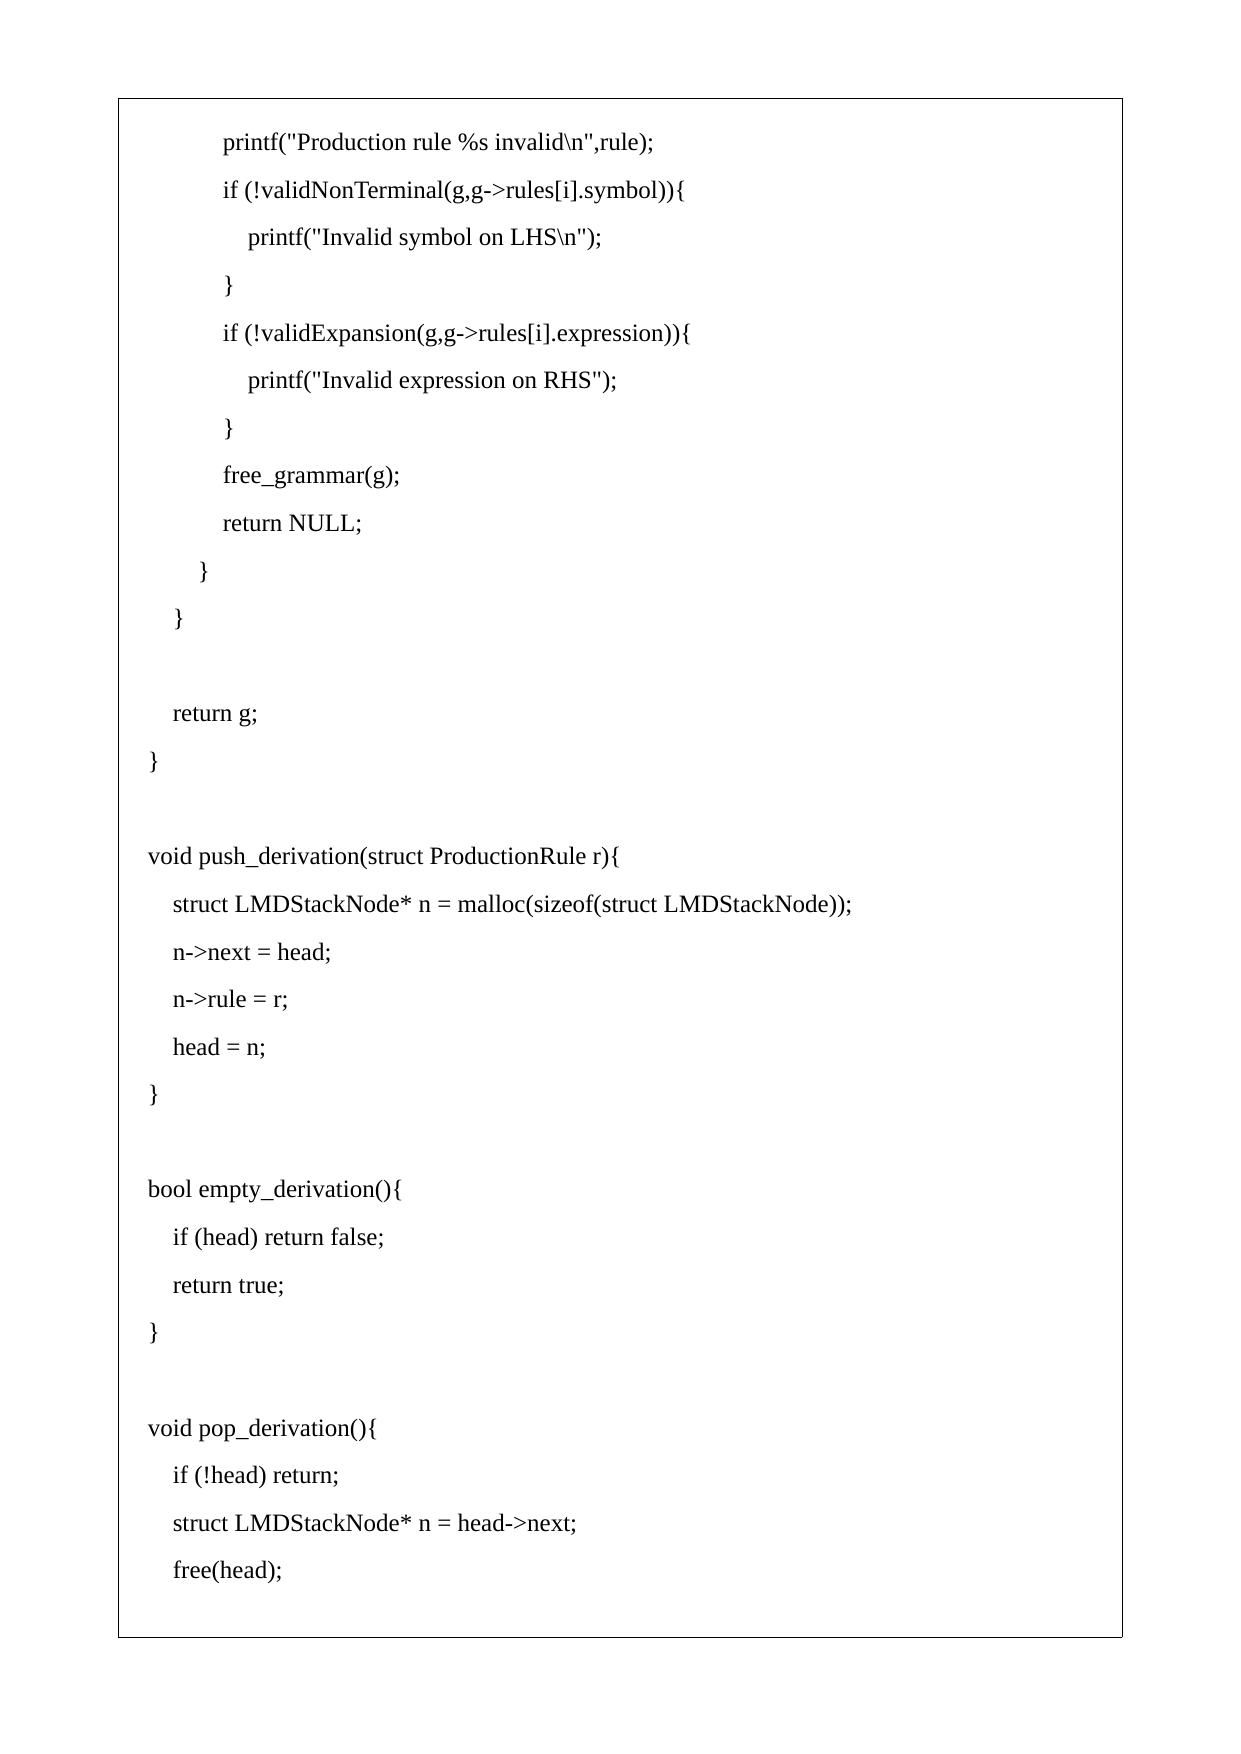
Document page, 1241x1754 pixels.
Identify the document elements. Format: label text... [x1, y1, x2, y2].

text n->rule = r; [148, 984, 1092, 1013]
text struct LMDStackNode* n = malloc(sizeof(struct LMDStackNode)); [148, 889, 1092, 918]
text } [148, 1317, 1092, 1346]
text printf("Invalid expression on RHS"); [148, 365, 1092, 394]
text printf("Invalid symbol on LHS\n"); [148, 222, 1092, 251]
text return true; [148, 1270, 1092, 1298]
text if (!head) return; [148, 1460, 1092, 1489]
text if (!validExpansion(g,g->rules[i].expression)){ [148, 318, 1092, 346]
text } [148, 556, 1092, 584]
text return NULL; [148, 508, 1092, 537]
text } [148, 603, 1092, 632]
text printf("Production rule %s invalid\n",rule); [148, 127, 1092, 156]
text void push_derivation(struct ProductionRule r){ [148, 841, 1092, 870]
text if (head) return false; [148, 1222, 1092, 1251]
text n->next = head; [148, 937, 1092, 965]
text } [148, 270, 1092, 299]
text struct LMDStackNode* n = head->next; [148, 1508, 1092, 1537]
text } [148, 413, 1092, 442]
text } [148, 746, 1092, 775]
text if (!validNonTerminal(g,g->rules[i].symbol)){ [148, 175, 1092, 204]
text free(head); [148, 1555, 1092, 1584]
text return g; [148, 698, 1092, 727]
text head = n; [148, 1032, 1092, 1061]
text bool empty_derivation(){ [148, 1174, 1092, 1203]
text } [148, 1079, 1092, 1108]
text free_grammar(g); [148, 461, 1092, 489]
text void pop_derivation(){ [148, 1413, 1092, 1441]
